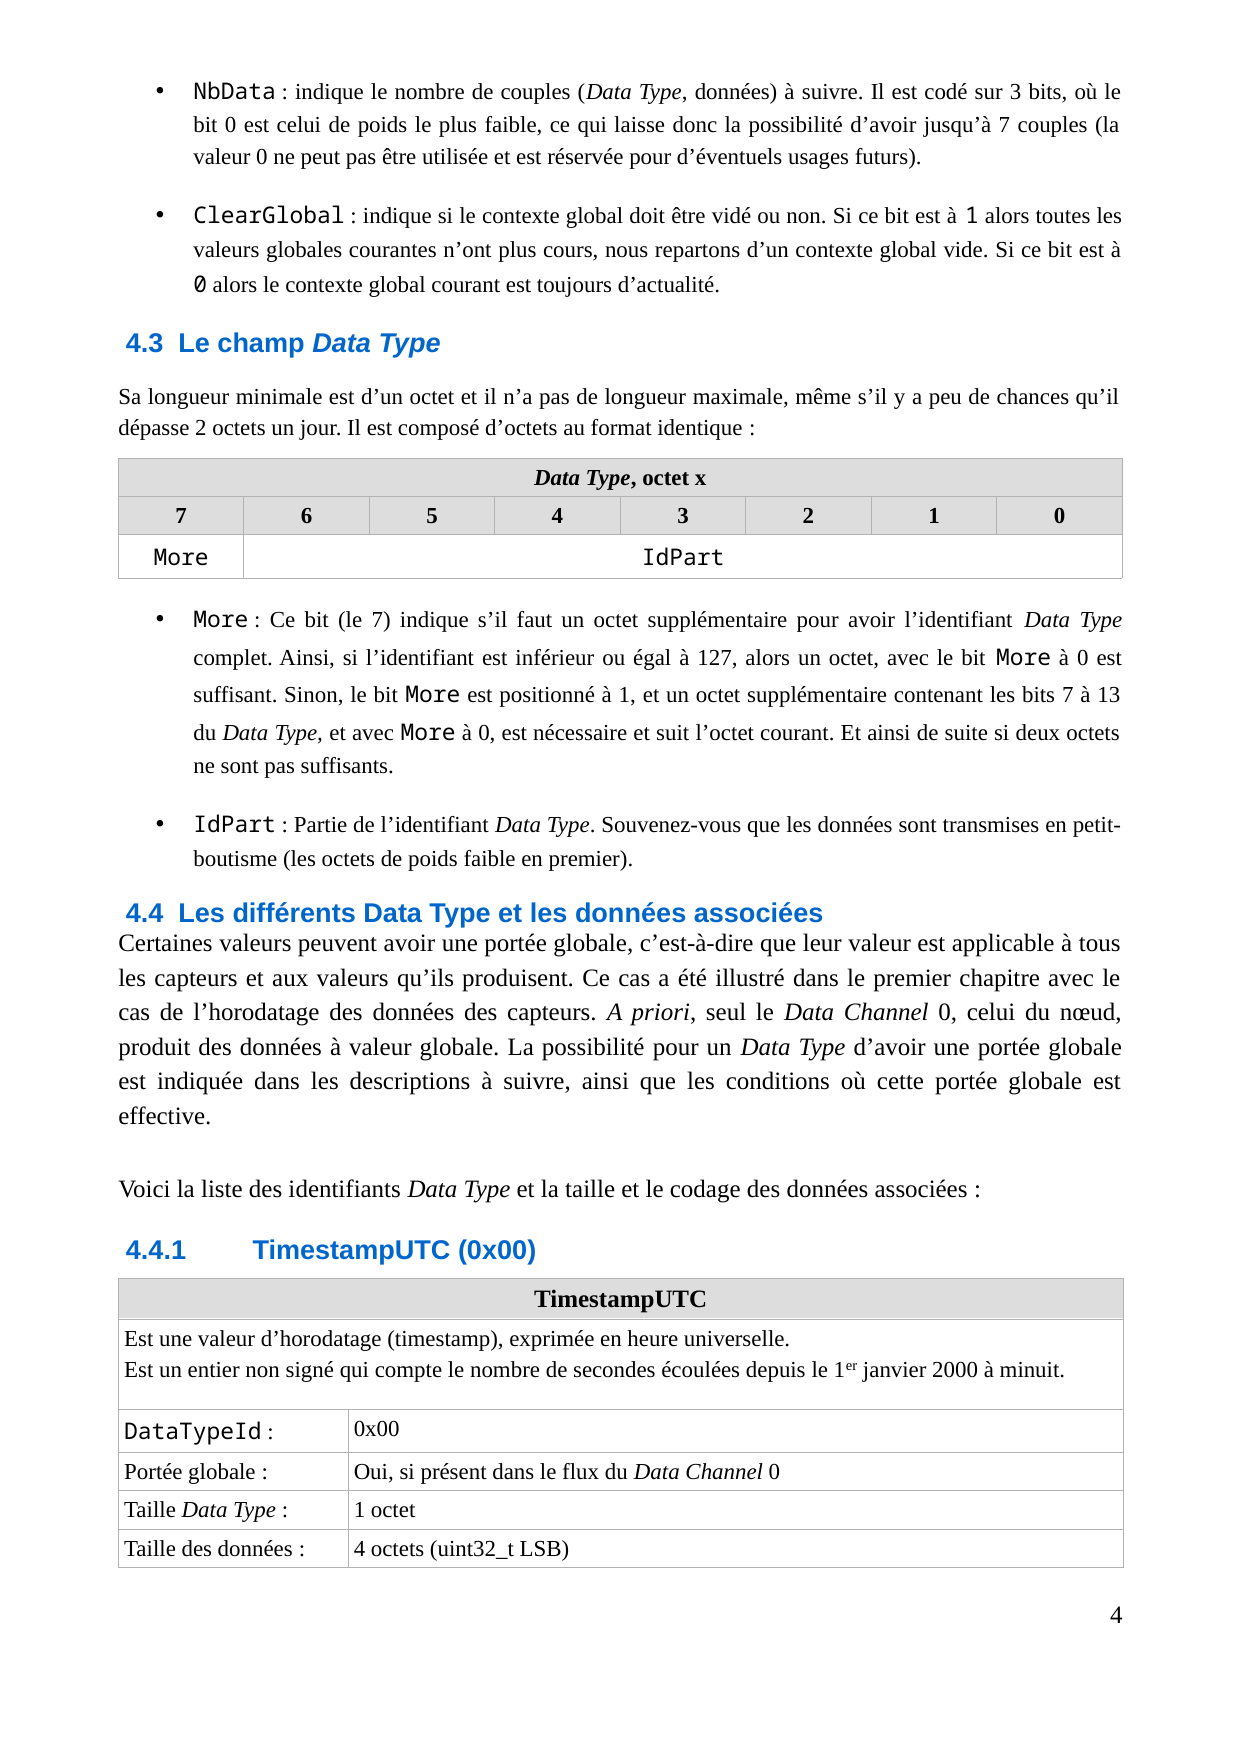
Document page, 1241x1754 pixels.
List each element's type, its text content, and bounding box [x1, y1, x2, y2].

text Voici la liste des identifiants Data Type et la taille et le codage des données associées : [118, 1174, 1122, 1203]
subtitle Le champ Data Type [118, 327, 1122, 358]
table_cell Est une valeur d’horodatage (timestamp), exprimée en heure universelle. Est un entier non signé qui compte le nombre de secondes écoulées depuis le 1er janvier 2000 à minuit. [119, 1320, 1123, 1409]
table_cell 6 [244, 497, 369, 534]
text Sa longueur minimale est d’un octet et il n’a pas de longueur maximale, même s’il y a peu de chances qu’il dépasse 2 octets un jour. Il est composé d’octets au format identique : [118, 383, 1122, 441]
table_cell 0 [997, 497, 1122, 534]
table_cell Oui, si présent dans le flux du Data Channel 0 [349, 1453, 1123, 1490]
table_cell 1 [872, 497, 996, 534]
list NbData : indique le nombre de couples (Data Type, données) à suivre. Il est codé sur 3 bits, où le bit 0 est celui de poids le plus faible, ce qui laisse donc la possibilité d’avoir jusqu’à 7 couples (la valeur 0 ne peut pas être utilisée et est réservée pour d’éventuels usages futurs). [156, 75, 1122, 169]
table_header Data Type, octet x [119, 459, 1122, 496]
subtitle TimestampUTC (0x00) [118, 1234, 1122, 1265]
table_cell DataTypeId : [119, 1410, 348, 1452]
table_cell IdPart [244, 535, 1122, 578]
table_cell Portée globale : [119, 1453, 348, 1490]
table_cell 5 [370, 497, 494, 534]
table_cell 4 [495, 497, 620, 534]
table_header TimestampUTC [119, 1279, 1123, 1318]
table_cell Taille Data Type : [119, 1491, 348, 1529]
list More : Ce bit (le 7) indique s’il faut un octet supplémentaire pour avoir l’identifiant Data Type complet. Ainsi, si l’identifiant est inférieur ou égal à 127, alors un octet, avec le bit More à 0 est suffisant. Sinon, le bit More est positionné à 1, et un octet supplémentaire contenant les bits 7 à 13 du Data Type, et avec More à 0, est nécessaire et suit l’octet courant. Et ainsi de suite si deux octets ne sont pas suffisants. [156, 603, 1122, 778]
text Certaines valeurs peuvent avoir une portée globale, c’est-à-dire que leur valeur est applicable à tous les capteurs et aux valeurs qu’ils produisent. Ce cas a été illustré dans le premier chapitre avec le cas de l’horodatage des données des capteurs. A priori, seul le Data Channel 0, celui du nœud, produit des données à valeur globale. La possibilité pour un Data Type d’avoir une portée globale est indiquée dans les descriptions à suivre, ainsi que les conditions où cette portée globale est effective. [118, 928, 1122, 1129]
list IdPart : Partie de l’identifiant Data Type. Souvenez-vous que les données sont transmises en petit-boutisme (les octets de poids faible en premier). [156, 808, 1122, 871]
list ClearGlobal : indique si le contexte global doit être vidé ou non. Si ce bit est à 1 alors toutes les valeurs globales courantes n’ont plus cours, nous repartons d’un contexte global vide. Si ce bit est à 0 alors le contexte global courant est toujours d’actualité. [156, 199, 1122, 300]
table_cell 3 [621, 497, 745, 534]
table_cell Taille des données : [119, 1530, 348, 1567]
table_cell 4 octets (uint32_t LSB) [349, 1530, 1123, 1567]
table_cell 7 [119, 497, 243, 534]
table_cell 2 [746, 497, 871, 534]
table_cell 0x00 [349, 1410, 1123, 1452]
table_cell 1 octet [349, 1491, 1123, 1529]
table_cell More [119, 535, 243, 578]
subtitle Les différents Data Type et les données associées [118, 897, 1122, 928]
